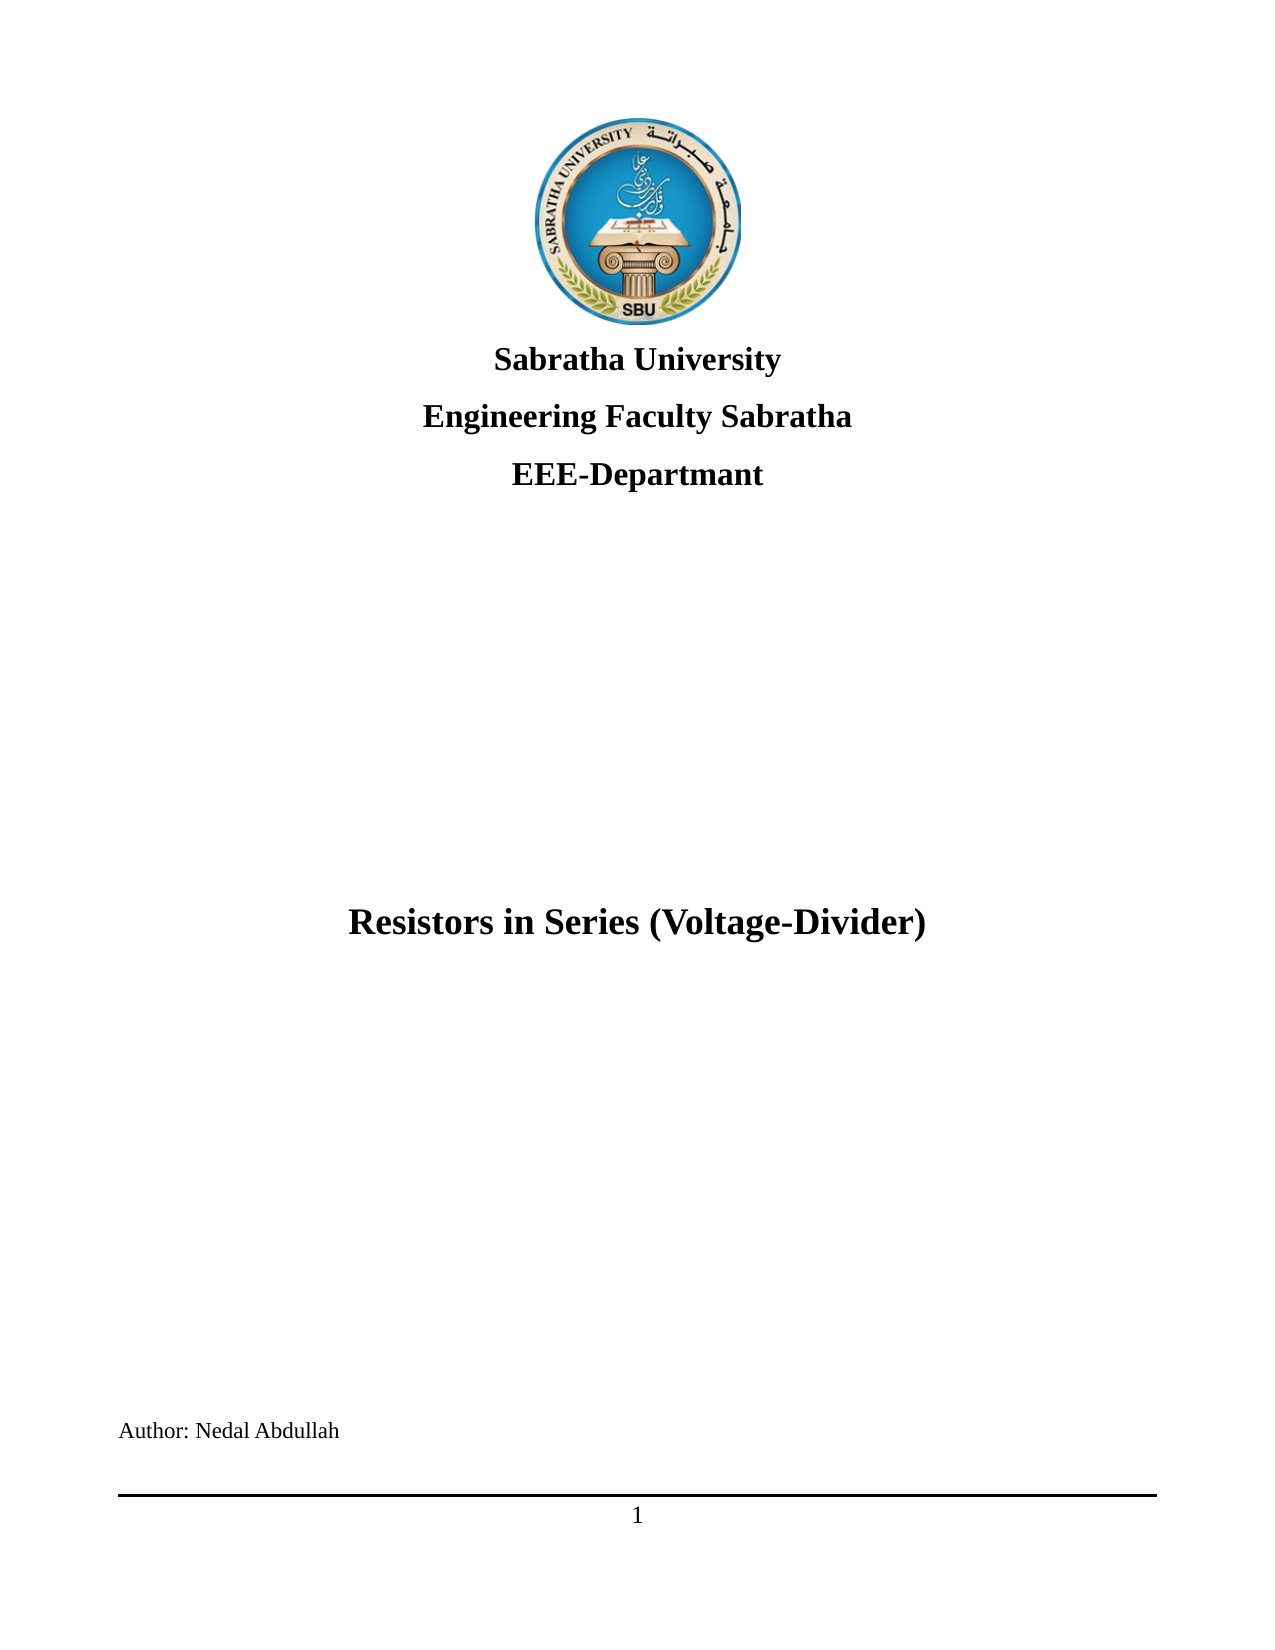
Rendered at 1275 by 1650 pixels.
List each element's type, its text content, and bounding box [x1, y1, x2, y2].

text Author: Nedal Abdullah [118, 1417, 1157, 1443]
text Engineering Faculty Sabratha [118, 397, 1157, 435]
text Sabratha University [118, 339, 1157, 377]
text Resistors in Series (Voltage-Divider) [118, 900, 1157, 943]
picture [534, 118, 741, 325]
text EEE-Departmant [118, 454, 1157, 492]
